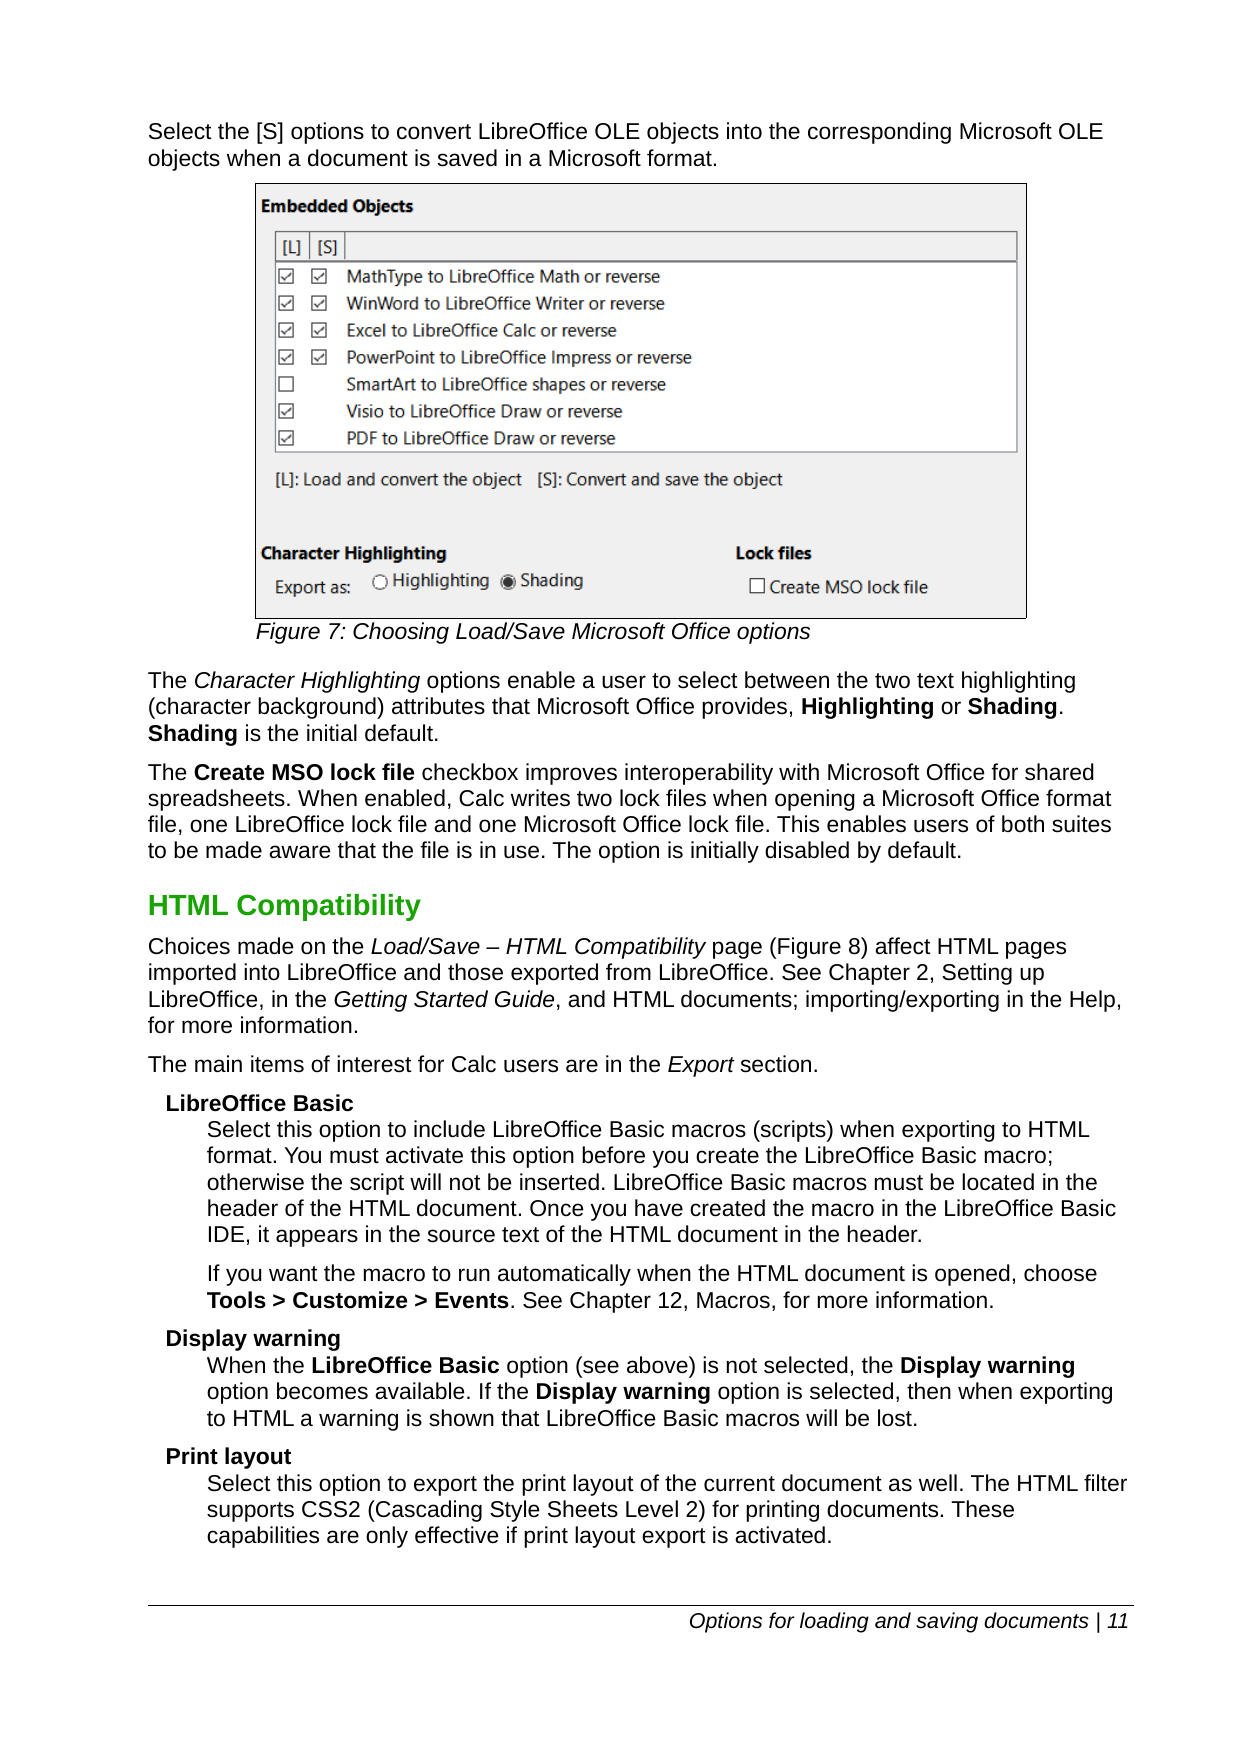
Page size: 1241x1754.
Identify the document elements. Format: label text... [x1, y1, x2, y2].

text When the LibreOffice Basic option (see above) is not selected, the Display warning option becomes available. If the Display warning option is selected, then when exporting to HTML a warning is shown that LibreOffice Basic macros will be lost. [207, 1352, 1134, 1431]
text Choices made on the Load/Save – HTML Compatibility page (Figure 8) affect HTML pages imported into LibreOffice and those exported from LibreOffice. See Chapter 2, Setting up LibreOffice, in the Getting Started Guide, and HTML documents; importing/exporting in the Help, for more information. [148, 933, 1134, 1038]
text Select this option to include LibreOffice Basic macros (scripts) when exporting to HTML format. You must activate this option before you create the LibreOffice Basic macro; otherwise the script will not be inserted. LibreOffice Basic macros must be located in the header of the HTML document. Once you have created the macro in the LibreOffice Basic IDE, it appears in the source text of the HTML document in the header. [207, 1116, 1134, 1248]
text The main items of interest for Calc users are in the Export section. [148, 1051, 1134, 1077]
text The Character Highlighting options enable a user to select between the two text highlighting (character background) attributes that Microsoft Office provides, Highlighting or Shading. Shading is the initial default. [148, 667, 1134, 746]
text If you want the macro to run automatically when the HTML document is opened, choose Tools > Customize > Events. See Chapter 12, Macros, for more information. [207, 1260, 1134, 1313]
subtitle HTML Compatibility [148, 887, 1134, 921]
text Display warning [165, 1325, 1134, 1352]
text Figure 7: Choosing Load/Save Microsoft Office options [256, 619, 1026, 644]
text LibreOffice Basic [165, 1089, 1134, 1116]
picture [256, 184, 1026, 618]
text Select the [S] options to convert LibreOffice OLE objects into the corresponding Microsoft OLE objects when a document is saved in a Microsoft format. [148, 118, 1134, 171]
text Select this option to export the print layout of the current document as well. The HTML filter supports CSS2 (Cascading Style Sheets Level 2) for printing documents. These capabilities are only effective if print layout export is activated. [207, 1470, 1134, 1549]
text The Create MSO lock file checkbox improves interoperability with Microsoft Office for shared spreadsheets. When enabled, Calc writes two lock files when opening a Microsoft Office format file, one LibreOffice lock file and one Microsoft Office lock file. This enables users of both suites to be made aware that the file is in use. The option is initially disabled by default. [148, 758, 1134, 864]
text Print layout [165, 1443, 1134, 1470]
